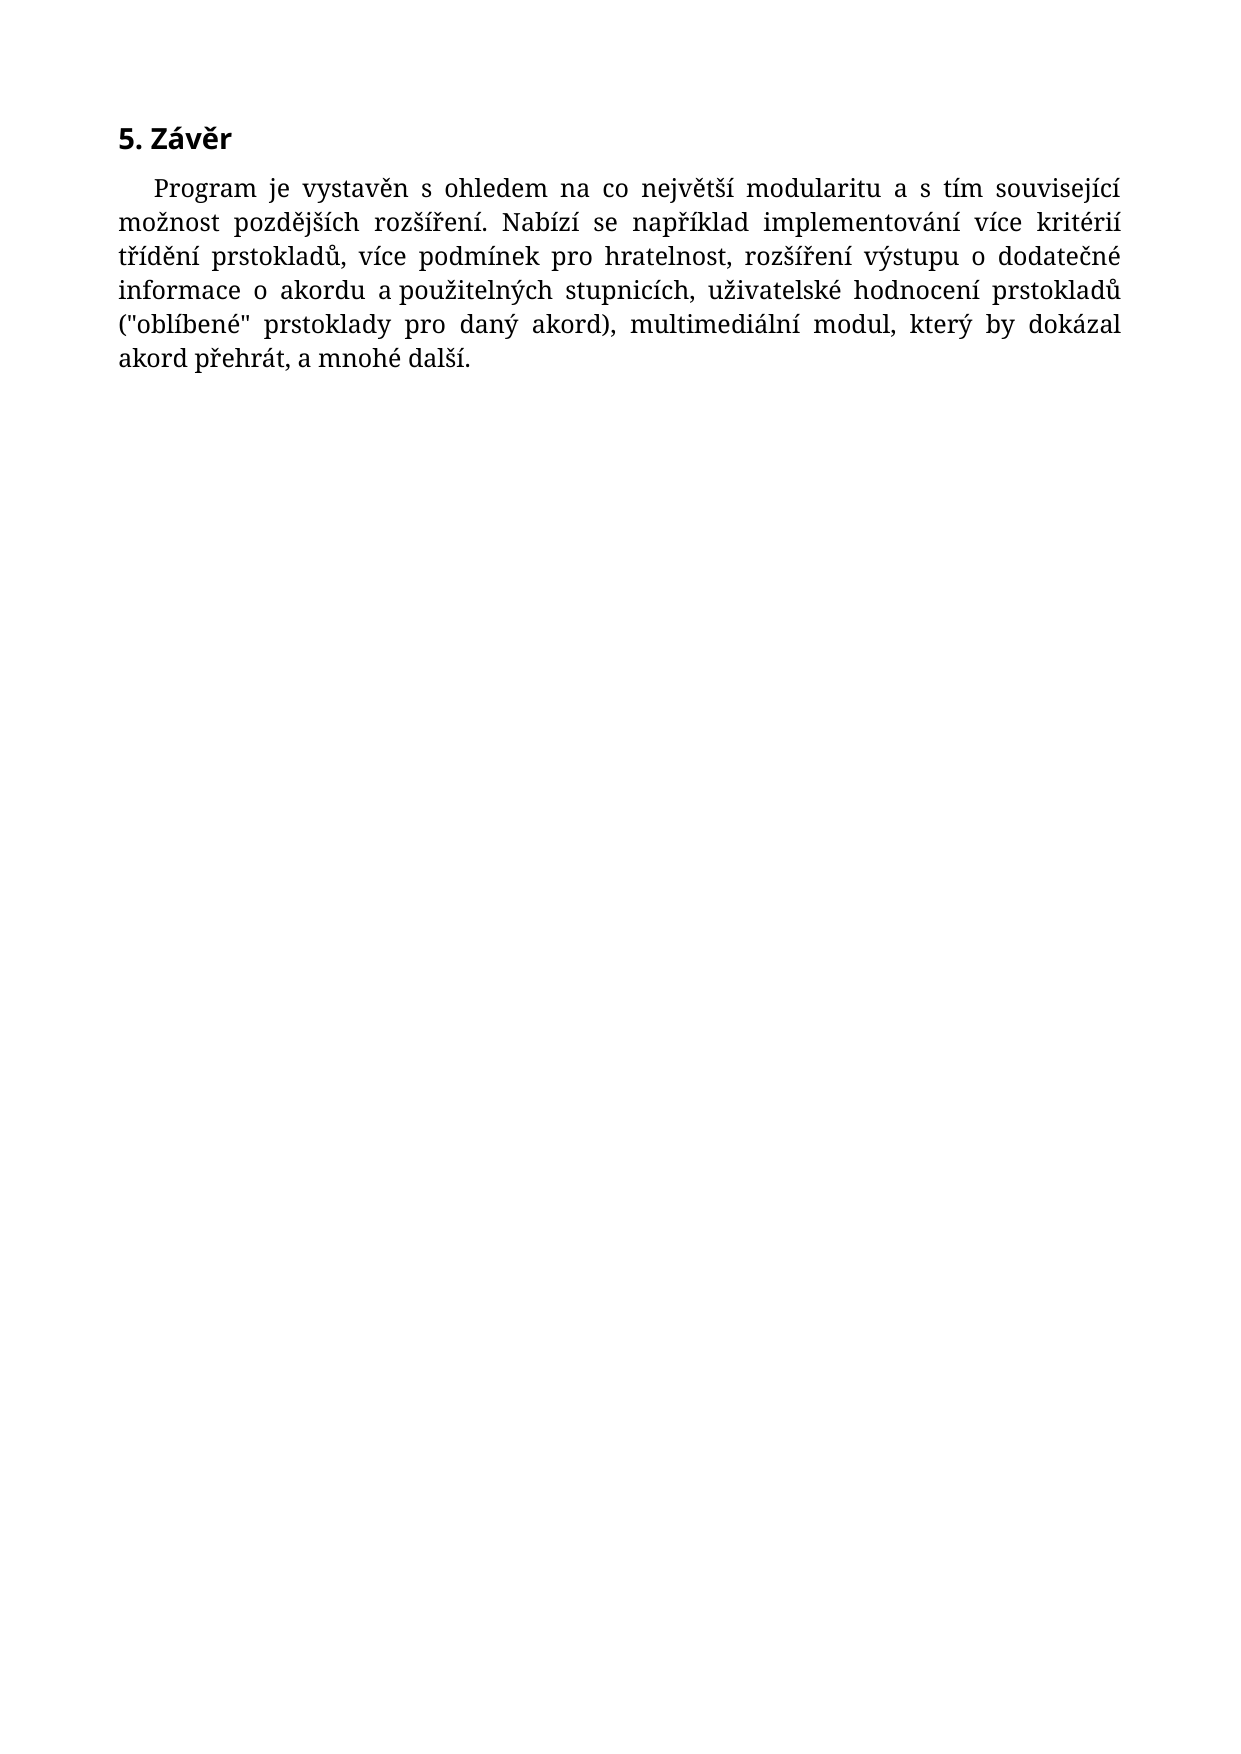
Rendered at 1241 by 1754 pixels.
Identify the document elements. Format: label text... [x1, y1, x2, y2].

subtitle 5. Závěr [118, 118, 1122, 158]
text Program je vystavěn s ohledem na co největší modularitu a s tím související možnost pozdějších rozšíření. Nabízí se například implementování více kritérií třídění prstokladů, více podmínek pro hratelnost, rozšíření výstupu o dodatečné informace o akordu a použitelných stupnicích, uživatelské hodnocení prstokladů ("oblíbené" prstoklady pro daný akord), multimediální modul, který by dokázal akord přehrát, a mnohé další. [118, 170, 1122, 375]
